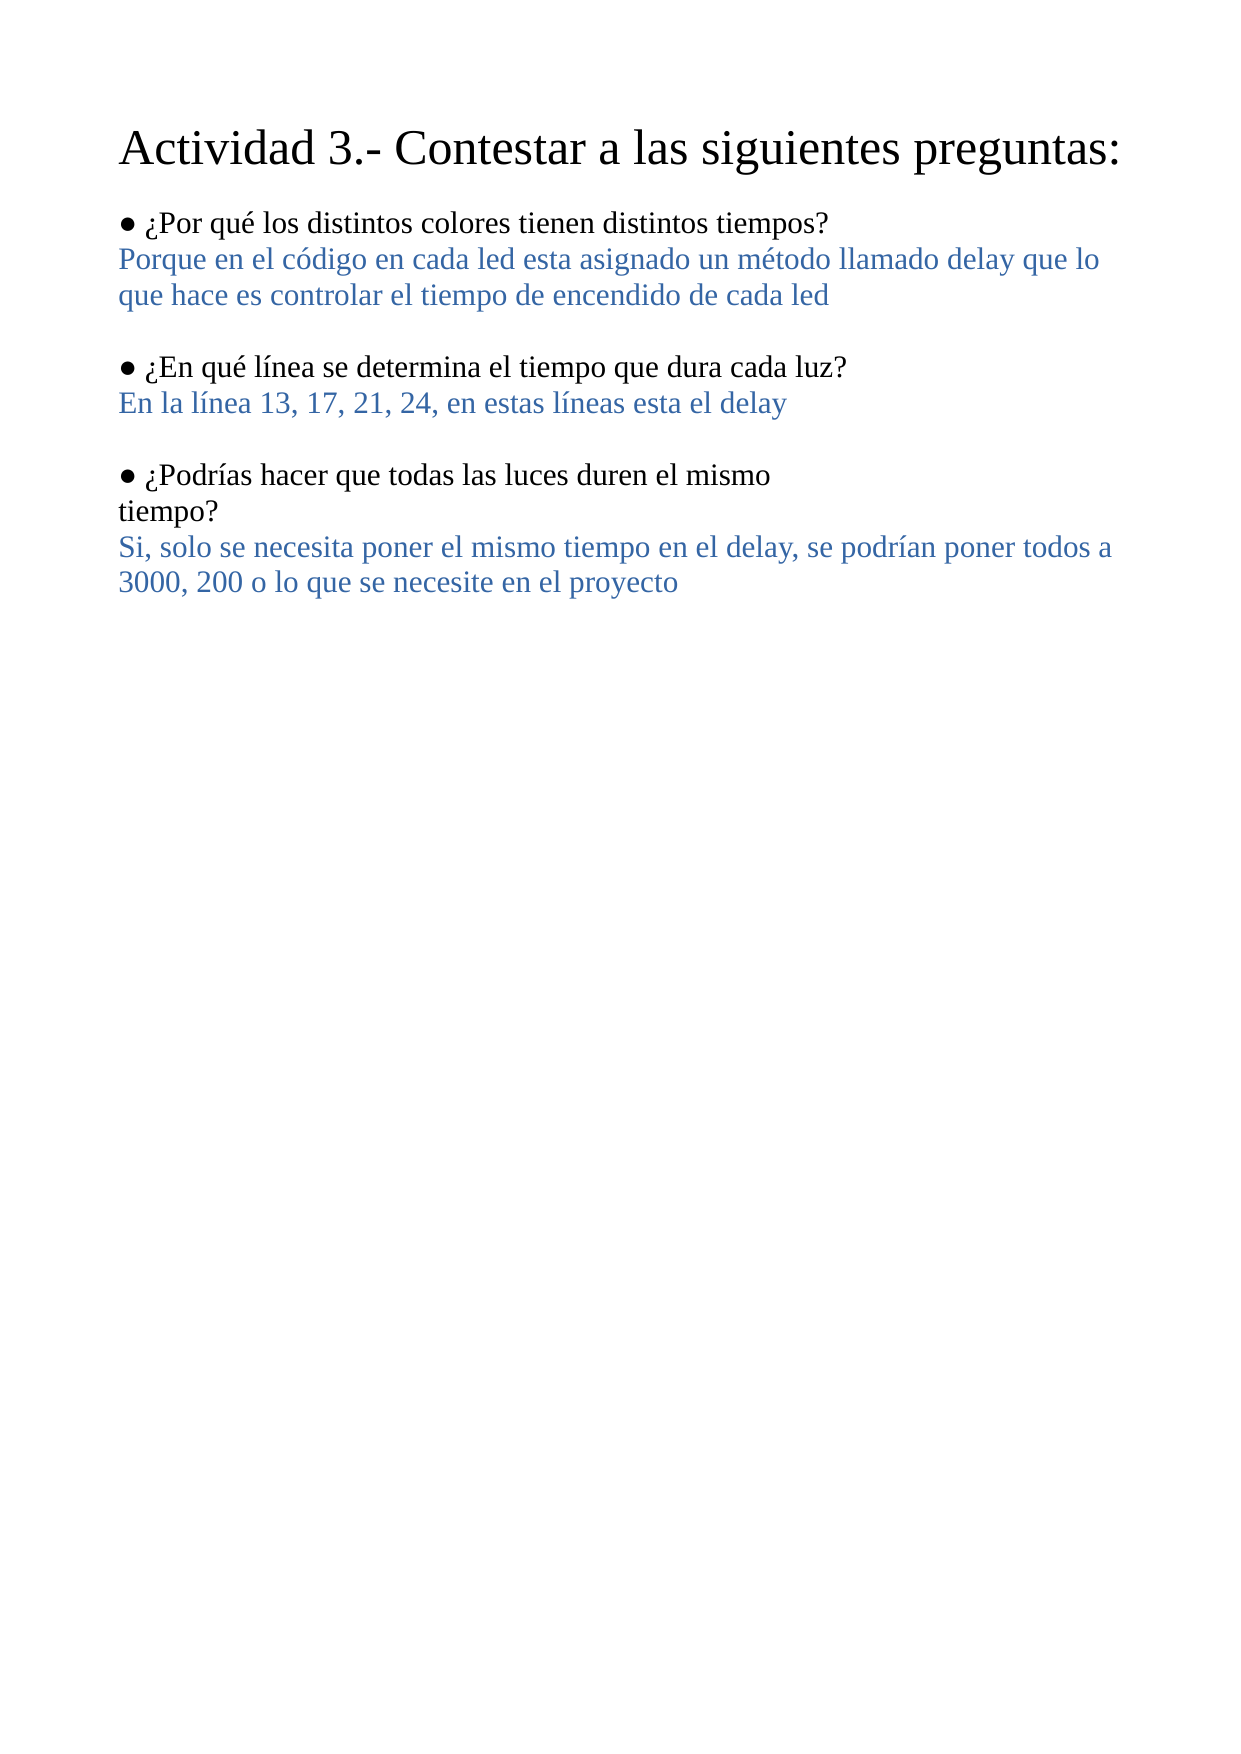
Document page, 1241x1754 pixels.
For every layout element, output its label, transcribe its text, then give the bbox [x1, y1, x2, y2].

text Actividad 3.- Contestar a las siguientes preguntas: [118, 118, 1122, 176]
text Si, solo se necesita poner el mismo tiempo en el delay, se podrían poner todos a 3000, 200 o lo que se necesite en el proyecto [118, 528, 1122, 600]
text ● ¿Por qué los distintos colores tienen distintos tiempos? [118, 204, 1122, 240]
text En la línea 13, 17, 21, 24, en estas líneas esta el delay [118, 384, 1122, 420]
text Porque en el código en cada led esta asignado un método llamado delay que lo que hace es controlar el tiempo de encendido de cada led [118, 240, 1122, 312]
text ● ¿Podrías hacer que todas las luces duren el mismo [118, 456, 1122, 492]
text tiempo? [118, 492, 1122, 528]
text ● ¿En qué línea se determina el tiempo que dura cada luz? [118, 348, 1122, 384]
